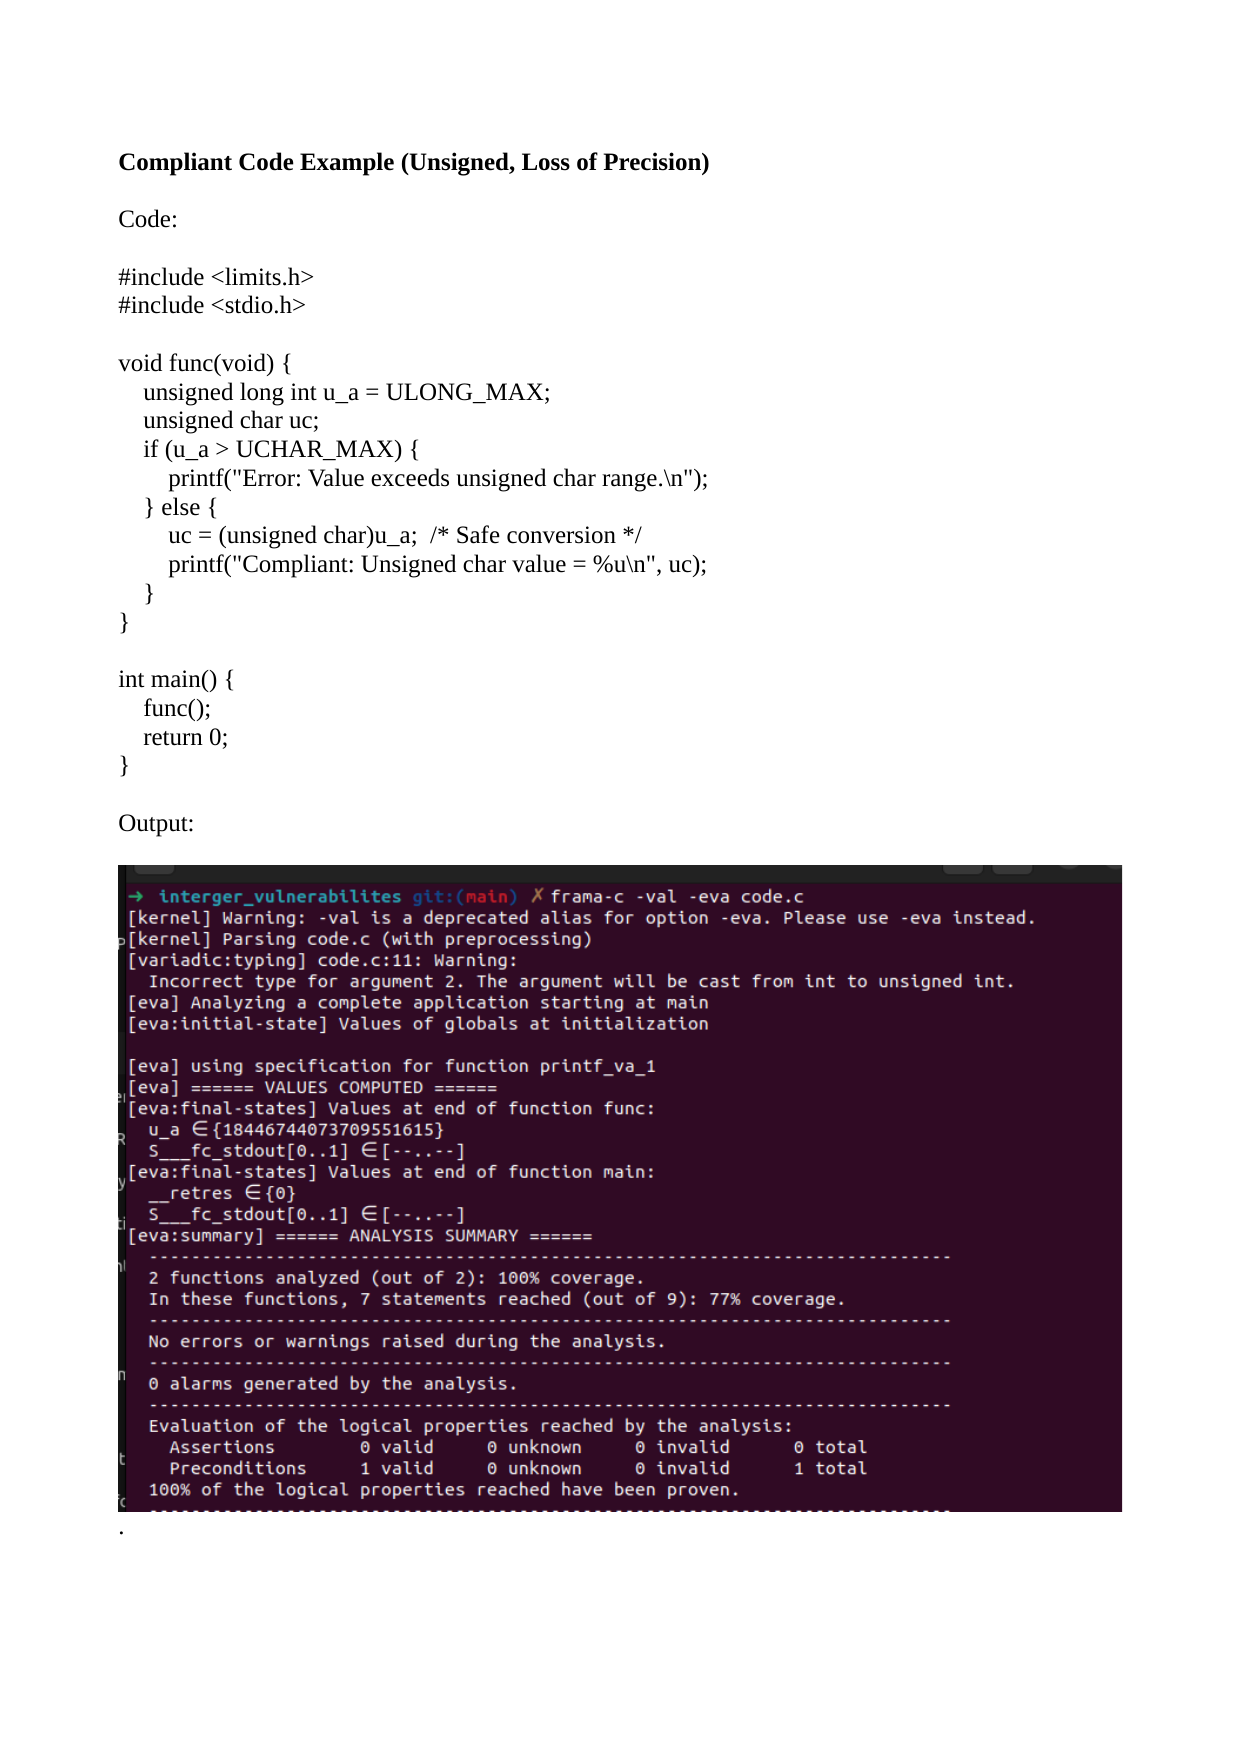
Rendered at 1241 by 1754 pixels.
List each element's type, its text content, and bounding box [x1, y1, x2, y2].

text #include <stdio.h> [118, 291, 1122, 319]
text #include <limits.h> [118, 262, 1122, 291]
text Output: [118, 808, 1122, 837]
text unsigned long int u_a = ULONG_MAX; [118, 377, 1122, 406]
text Compliant Code Example (Unsigned, Loss of Precision) [118, 147, 1122, 176]
text func(); [118, 693, 1122, 722]
text } [118, 607, 1122, 636]
text return 0; [118, 722, 1122, 751]
text . [118, 1512, 1122, 1540]
picture [118, 865, 1123, 1512]
text } else { [118, 492, 1122, 521]
text uc = (unsigned char)u_a; /* Safe conversion */ [118, 521, 1122, 549]
text unsigned char uc; [118, 406, 1122, 434]
text Code: [118, 204, 1122, 233]
text int main() { [118, 664, 1122, 693]
text void func(void) { [118, 348, 1122, 377]
text } [118, 751, 1122, 779]
text printf("Error: Value exceeds unsigned char range.\n"); [118, 463, 1122, 492]
text printf("Compliant: Unsigned char value = %u\n", uc); [118, 549, 1122, 578]
text } [118, 578, 1122, 607]
text if (u_a > UCHAR_MAX) { [118, 434, 1122, 463]
